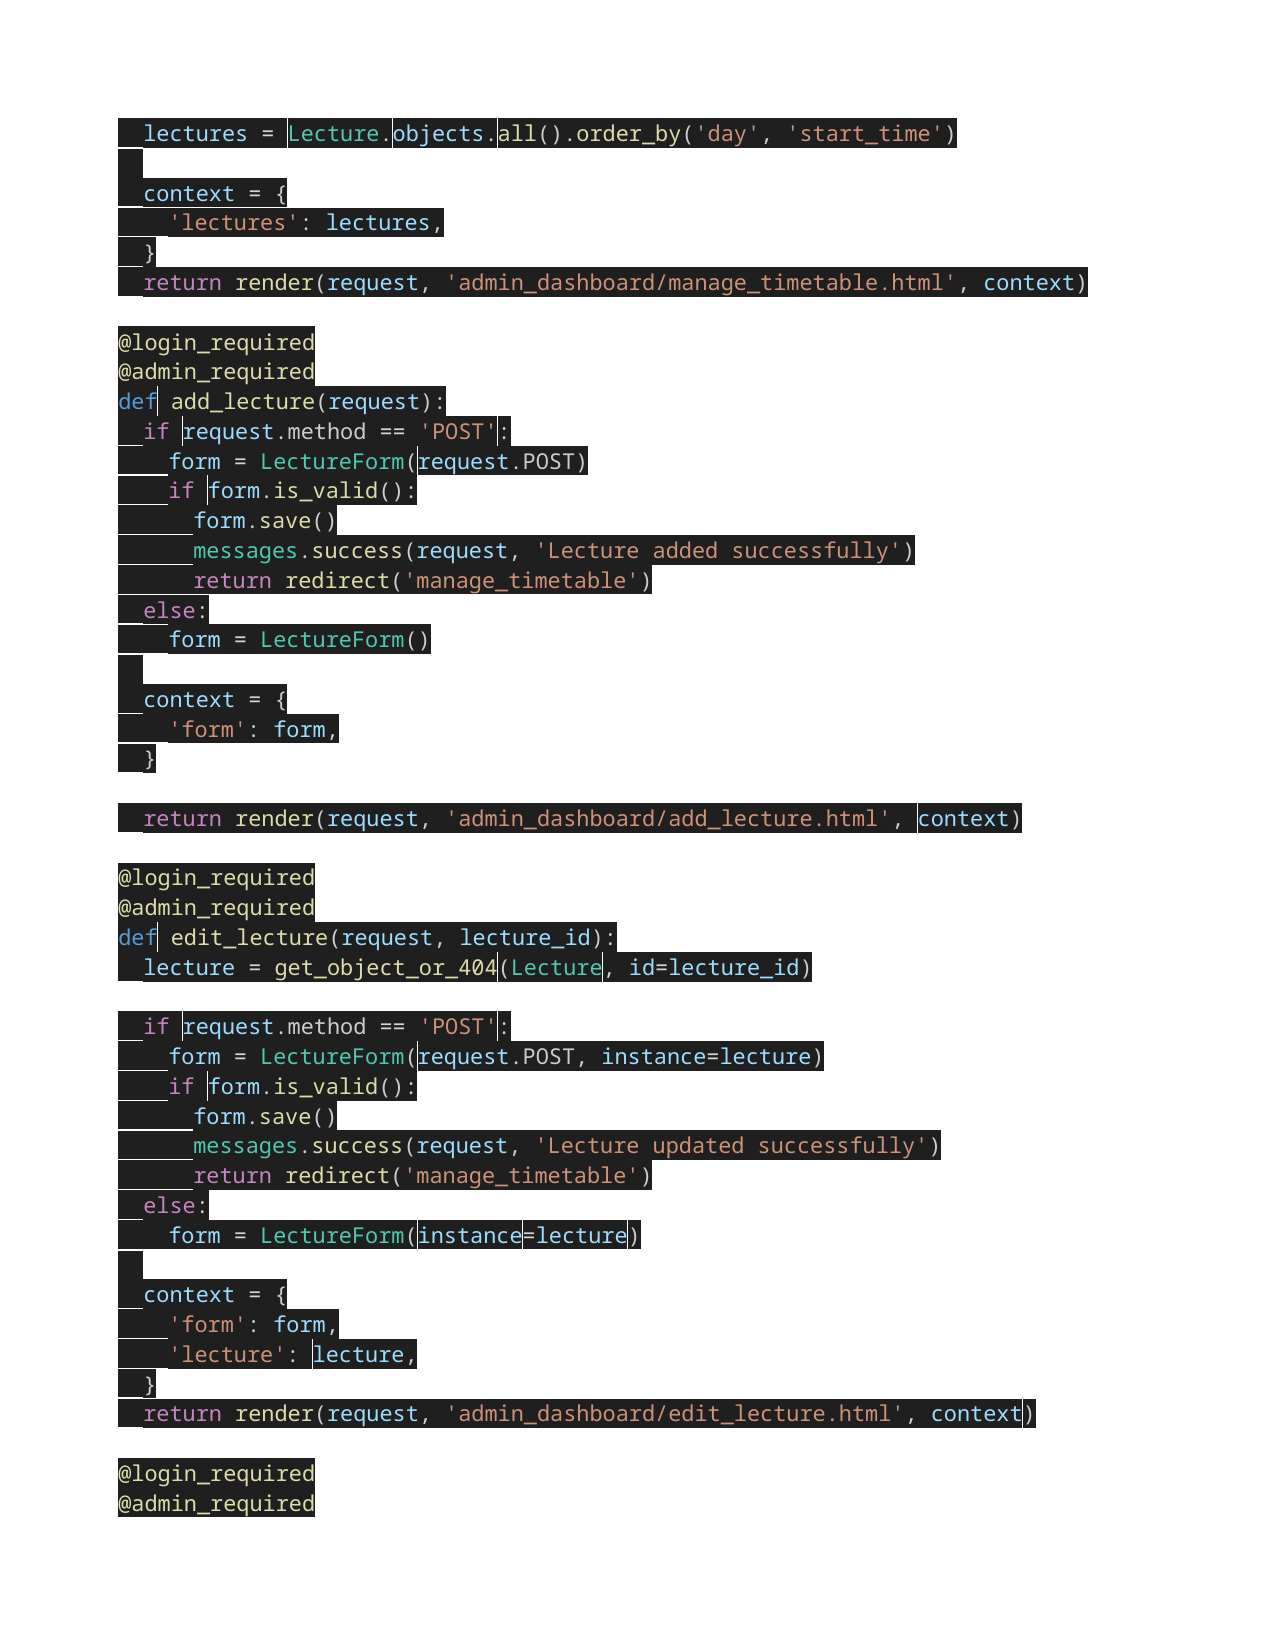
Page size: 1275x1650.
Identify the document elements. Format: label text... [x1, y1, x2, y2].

text lecture = get_object_or_404(Lecture, id=lecture_id) [118, 952, 1157, 982]
text else: [118, 594, 1157, 624]
text if form.is_valid(): [118, 475, 1157, 505]
text @admin_required [118, 356, 1157, 386]
text context = { [118, 1279, 1157, 1309]
text context = { [118, 684, 1157, 714]
text form = LectureForm() [118, 624, 1157, 654]
text @admin_required [118, 1488, 1157, 1517]
text lectures = Lecture.objects.all().order_by('day', 'start_time') [118, 118, 1157, 148]
text return render(request, 'admin_dashboard/add_lecture.html', context) [118, 803, 1157, 833]
text def add_lecture(request): [118, 386, 1157, 416]
text return render(request, 'admin_dashboard/edit_lecture.html', context) [118, 1398, 1157, 1428]
text form.save() [118, 505, 1157, 535]
text 'form': form, [118, 714, 1157, 743]
text else: [118, 1190, 1157, 1220]
text form.save() [118, 1101, 1157, 1130]
text if request.method == 'POST': [118, 416, 1157, 446]
text return render(request, 'admin_dashboard/manage_timetable.html', context) [118, 267, 1157, 297]
text form = LectureForm(request.POST, instance=lecture) [118, 1041, 1157, 1071]
text form = LectureForm(request.POST) [118, 446, 1157, 475]
text @login_required [118, 1458, 1157, 1488]
text return redirect('manage_timetable') [118, 565, 1157, 594]
text } [118, 237, 1157, 267]
text context = { [118, 178, 1157, 207]
text if form.is_valid(): [118, 1071, 1157, 1101]
text return redirect('manage_timetable') [118, 1160, 1157, 1190]
text @login_required [118, 326, 1157, 356]
text 'lectures': lectures, [118, 207, 1157, 237]
text 'form': form, [118, 1309, 1157, 1339]
text } [118, 1369, 1157, 1398]
text @admin_required [118, 892, 1157, 922]
text @login_required [118, 862, 1157, 892]
text messages.success(request, 'Lecture added successfully') [118, 535, 1157, 565]
text form = LectureForm(instance=lecture) [118, 1220, 1157, 1249]
text def edit_lecture(request, lecture_id): [118, 922, 1157, 952]
text 'lecture': lecture, [118, 1339, 1157, 1369]
text messages.success(request, 'Lecture updated successfully') [118, 1130, 1157, 1160]
text if request.method == 'POST': [118, 1011, 1157, 1041]
text } [118, 743, 1157, 773]
